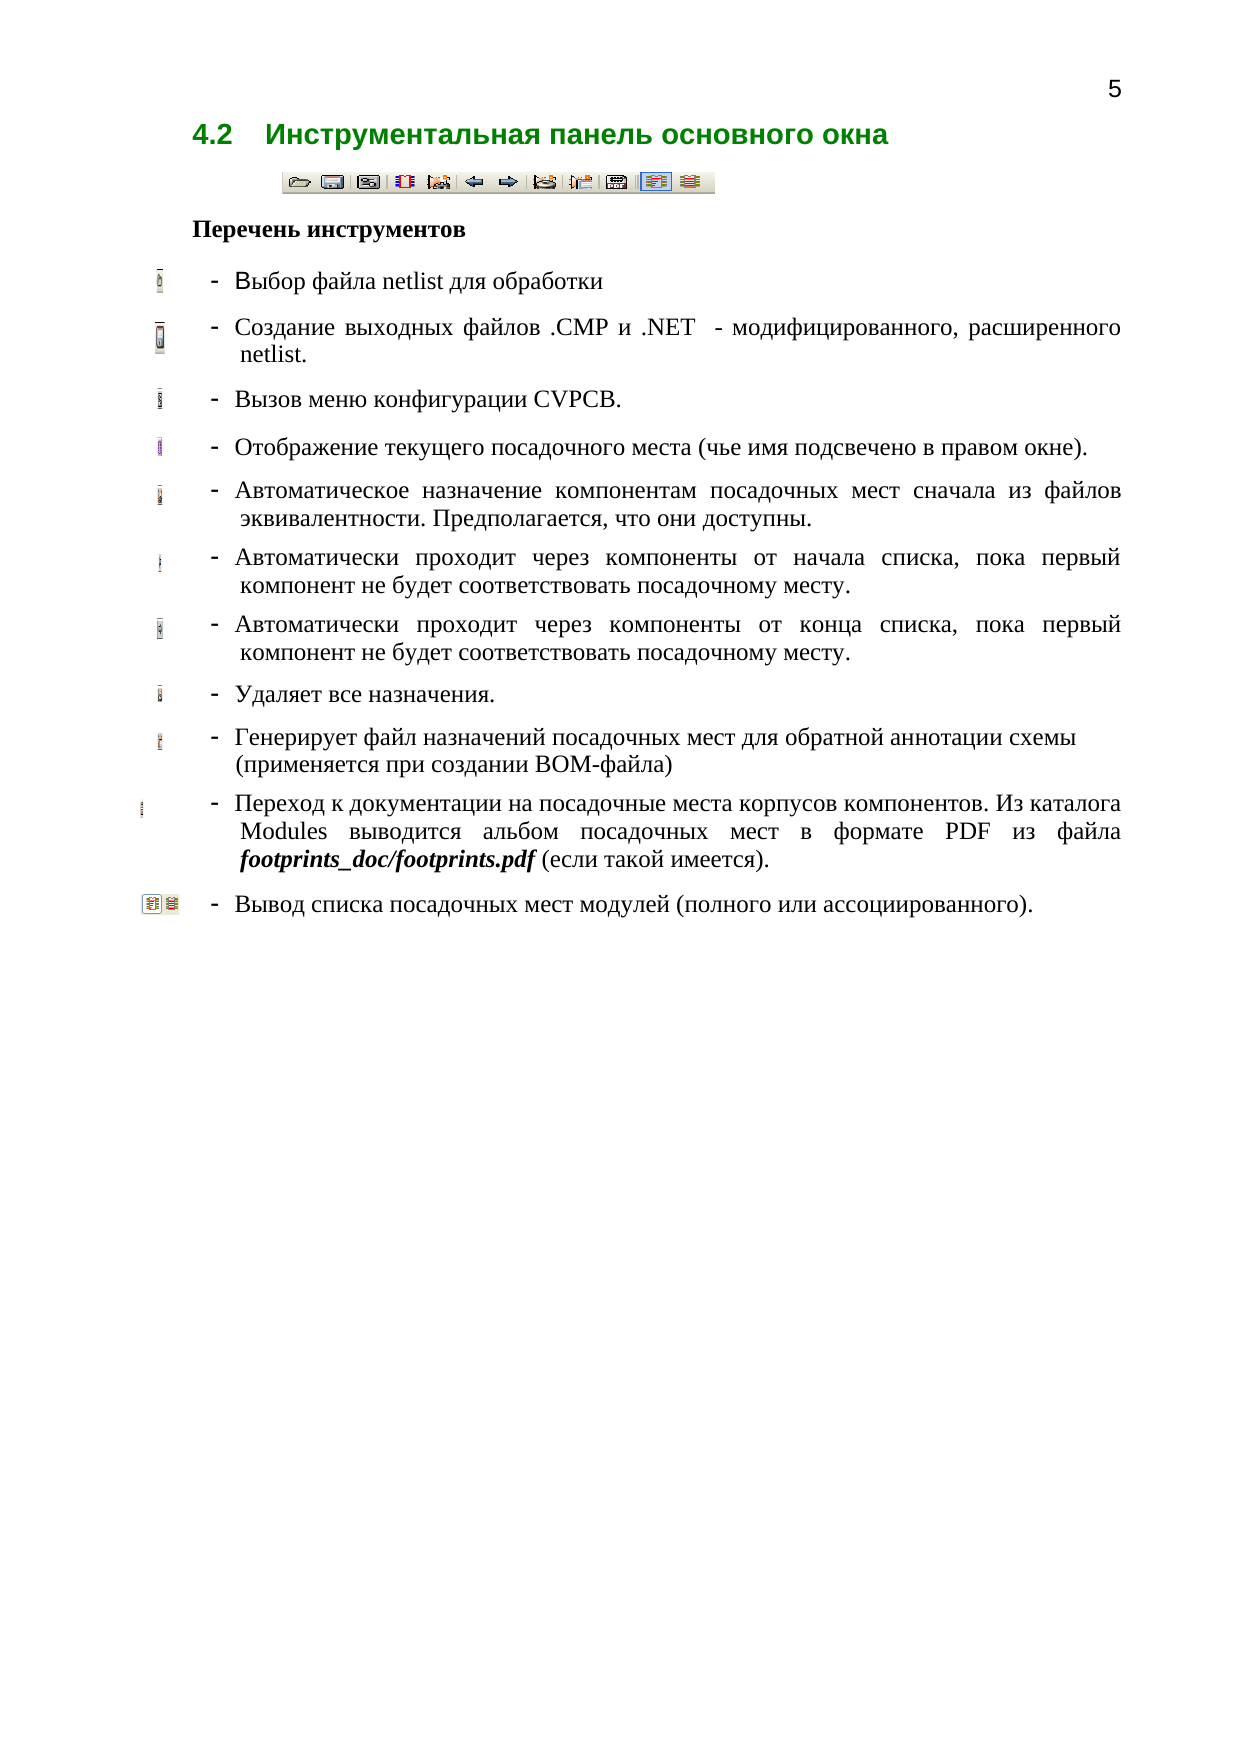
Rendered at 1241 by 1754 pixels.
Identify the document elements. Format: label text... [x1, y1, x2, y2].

picture [155, 321, 165, 354]
table_cell Удаляет все назначения. [202, 671, 1128, 717]
table_cell Создание выходных файлов .CMP и .NET - модифицированного, расширенного netlist. [202, 307, 1128, 374]
picture [157, 731, 163, 750]
picture [282, 172, 715, 194]
picture [140, 893, 180, 915]
table_cell [118, 307, 202, 374]
table_cell Отображение текущего посадочного места (чье имя подсвечено в правом окне). [202, 423, 1128, 470]
table_cell Вывод списка посадочных мест модулей (полного или ассоциированного). [202, 879, 1128, 929]
table_cell Автоматически проходит через компоненты от начала списка, пока первый компонент не будет соответствовать посадочному месту. [202, 537, 1128, 604]
table_cell [118, 717, 202, 784]
picture [140, 798, 144, 818]
picture [156, 269, 163, 293]
table_cell Автоматическое назначение компонентам посадочных мест сначала из файлов эквивалентности. Предполагается, что они доступны. [202, 470, 1128, 537]
table_cell [118, 671, 202, 717]
table_cell [118, 470, 202, 537]
text Перечень инструментов [118, 215, 1122, 242]
table_cell [118, 604, 202, 671]
table_cell [118, 879, 202, 929]
picture [157, 485, 163, 505]
table_header Выбор файла netlist для обработки [202, 255, 1128, 307]
table_cell [118, 784, 202, 878]
subtitle 4.2 Инструментальная панель основного окна [192, 118, 1122, 151]
picture [157, 685, 163, 702]
table_header [118, 255, 202, 307]
table_cell Переход к документации на посадочные места корпусов компонентов. Из каталога Modules выводится альбом посадочных мест в формате PDF из файла footprints_doc/footprints.pdf (если такой имеется). [202, 784, 1128, 878]
table_cell [118, 374, 202, 423]
picture [158, 552, 162, 572]
table_cell Генерирует файл назначений посадочных мест для обратной аннотации схемы (применяется при создании BOM-файла) [202, 717, 1128, 784]
table_cell [118, 537, 202, 604]
table_cell Вызов меню конфигурации CVPCB. [202, 374, 1128, 423]
table_cell Автоматически проходит через компоненты от конца списка, пока первый компонент не будет соответствовать посадочному месту. [202, 604, 1128, 671]
picture [157, 618, 163, 639]
picture [157, 388, 163, 409]
table_cell [118, 423, 202, 470]
